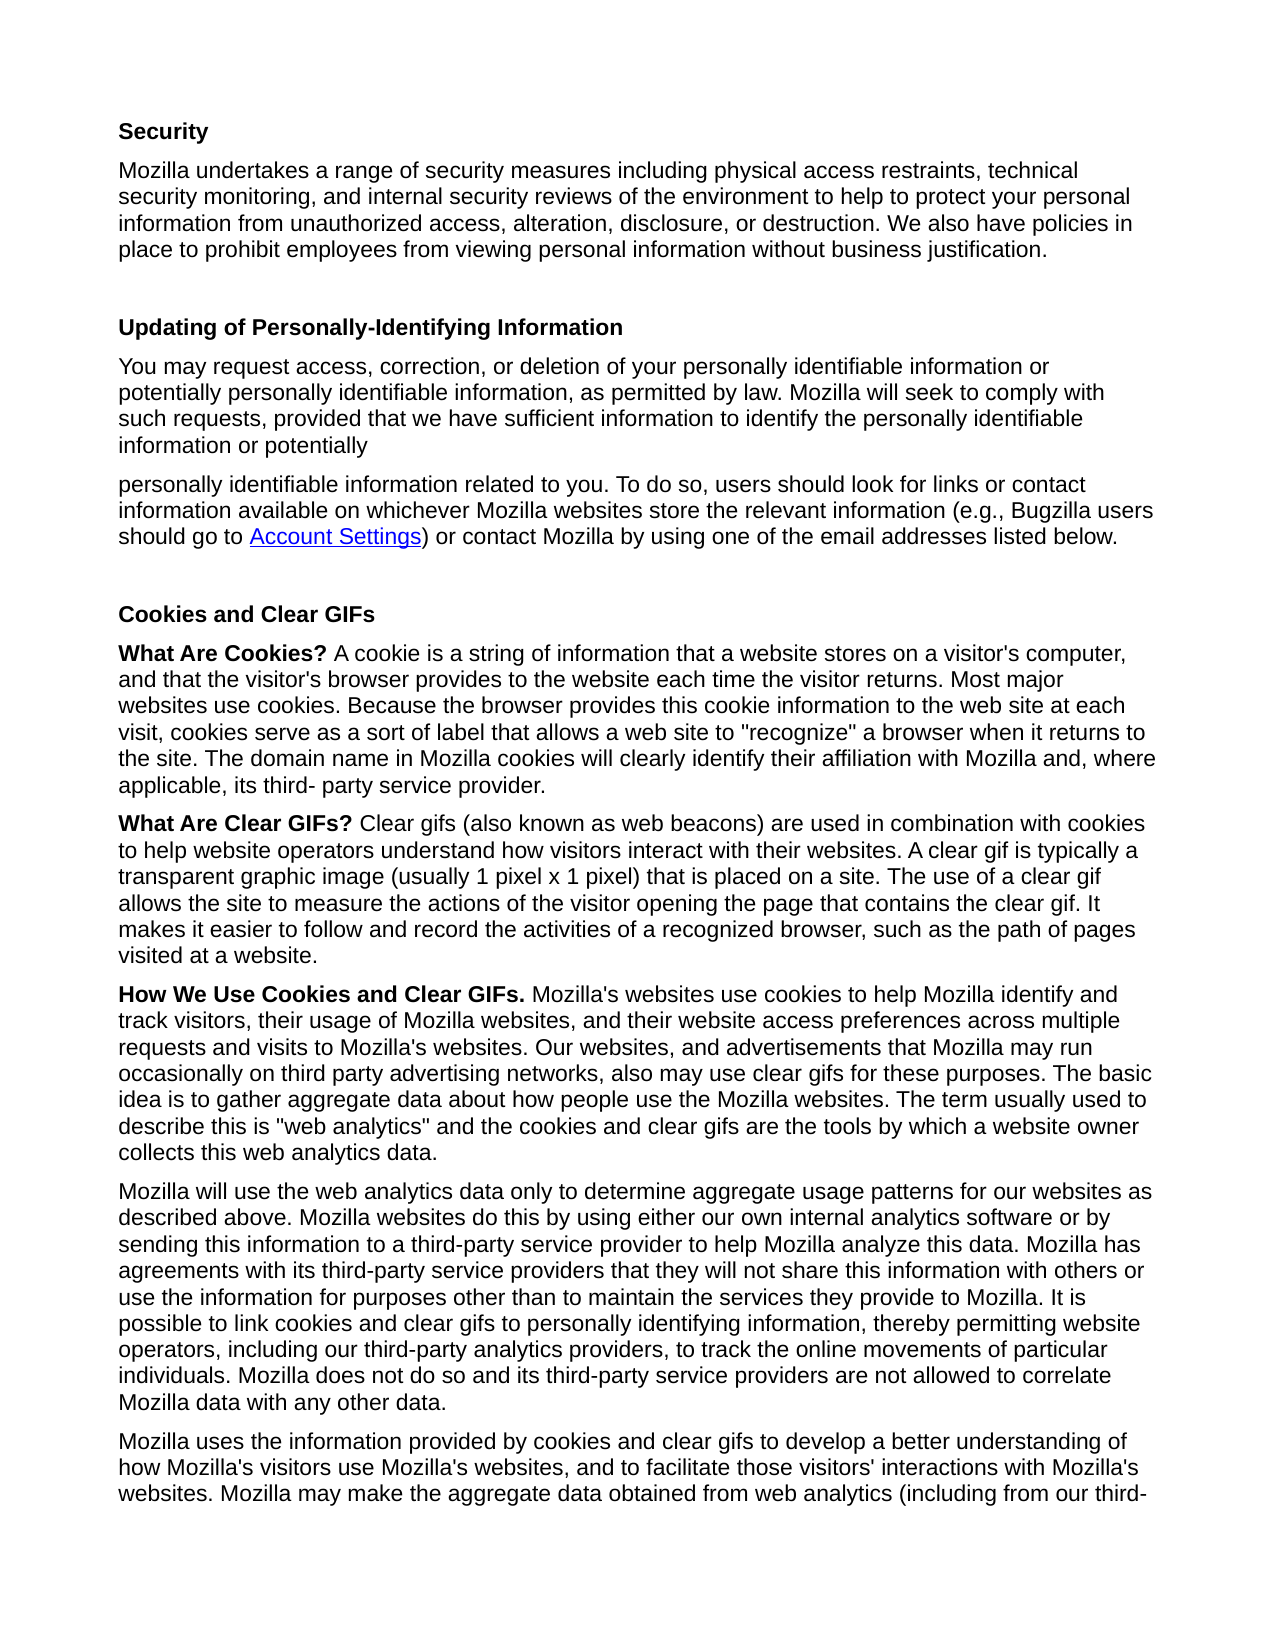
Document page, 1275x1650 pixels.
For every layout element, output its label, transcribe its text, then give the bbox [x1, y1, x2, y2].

text Updating of Personally-Identifying Information [118, 314, 1157, 340]
text Security [118, 118, 1157, 144]
text What Are Clear GIFs? Clear gifs (also known as web beacons) are used in combination with cookies to help website operators understand how visitors interact with their websites. A clear gif is typically a transparent graphic image (usually 1 pixel x 1 pixel) that is placed on a site. The use of a clear gif allows the site to measure the actions of the visitor opening the page that contains the clear gif. It makes it easier to follow and record the activities of a recognized browser, such as the path of pages visited at a website. [118, 810, 1157, 968]
text Mozilla undertakes a range of security measures including physical access restraints, technical security monitoring, and internal security reviews of the environment to help to protect your personal information from unauthorized access, alteration, disclosure, or destruction. We also have policies in place to prohibit employees from viewing personal information without business justification. [118, 157, 1157, 262]
text personally identifiable information related to you. To do so, users should look for links or contact information available on whichever Mozilla websites store the relevant information (e.g., Bugzilla users should go to Account Settings) or contact Mozilla by using one of the email addresses listed below. [118, 471, 1157, 549]
text Cookies and Clear GIFs [118, 601, 1157, 627]
text Mozilla will use the web analytics data only to determine aggregate usage patterns for our websites as described above. Mozilla websites do this by using either our own internal analytics software or by sending this information to a third-party service provider to help Mozilla analyze this data. Mozilla has agreements with its third-party service providers that they will not share this information with others or use the information for purposes other than to maintain the services they provide to Mozilla. It is possible to link cookies and clear gifs to personally identifying information, thereby permitting website operators, including our third-party analytics providers, to track the online movements of particular individuals. Mozilla does not do so and its third-party service providers are not allowed to correlate Mozilla data with any other data. [118, 1178, 1157, 1415]
text You may request access, correction, or deletion of your personally identifiable information or potentially personally identifiable information, as permitted by law. Mozilla will seek to comply with such requests, provided that we have sufficient information to identify the personally identifiable information or potentially [118, 353, 1157, 458]
text Mozilla uses the information provided by cookies and clear gifs to develop a better understanding of how Mozilla's visitors use Mozilla's websites, and to facilitate those visitors' interactions with Mozilla's websites. Mozilla may make the aggregate data obtained from web analytics (including from our third- [118, 1428, 1157, 1507]
text How We Use Cookies and Clear GIFs. Mozilla's websites use cookies to help Mozilla identify and track visitors, their usage of Mozilla websites, and their website access preferences across multiple requests and visits to Mozilla's websites. Our websites, and advertisements that Mozilla may run occasionally on third party advertising networks, also may use clear gifs for these purposes. The basic idea is to gather aggregate data about how people use the Mozilla websites. The term usually used to describe this is "web analytics" and the cookies and clear gifs are the tools by which a website owner collects this web analytics data. [118, 981, 1157, 1166]
text What Are Cookies? A cookie is a string of information that a website stores on a visitor's computer, and that the visitor's browser provides to the website each time the visitor returns. Most major websites use cookies. Because the browser provides this cookie information to the web site at each visit, cookies serve as a sort of label that allows a web site to "recognize" a browser when it returns to the site. The domain name in Mozilla cookies will clearly identify their affiliation with Mozilla and, where applicable, its third- party service provider. [118, 640, 1157, 798]
